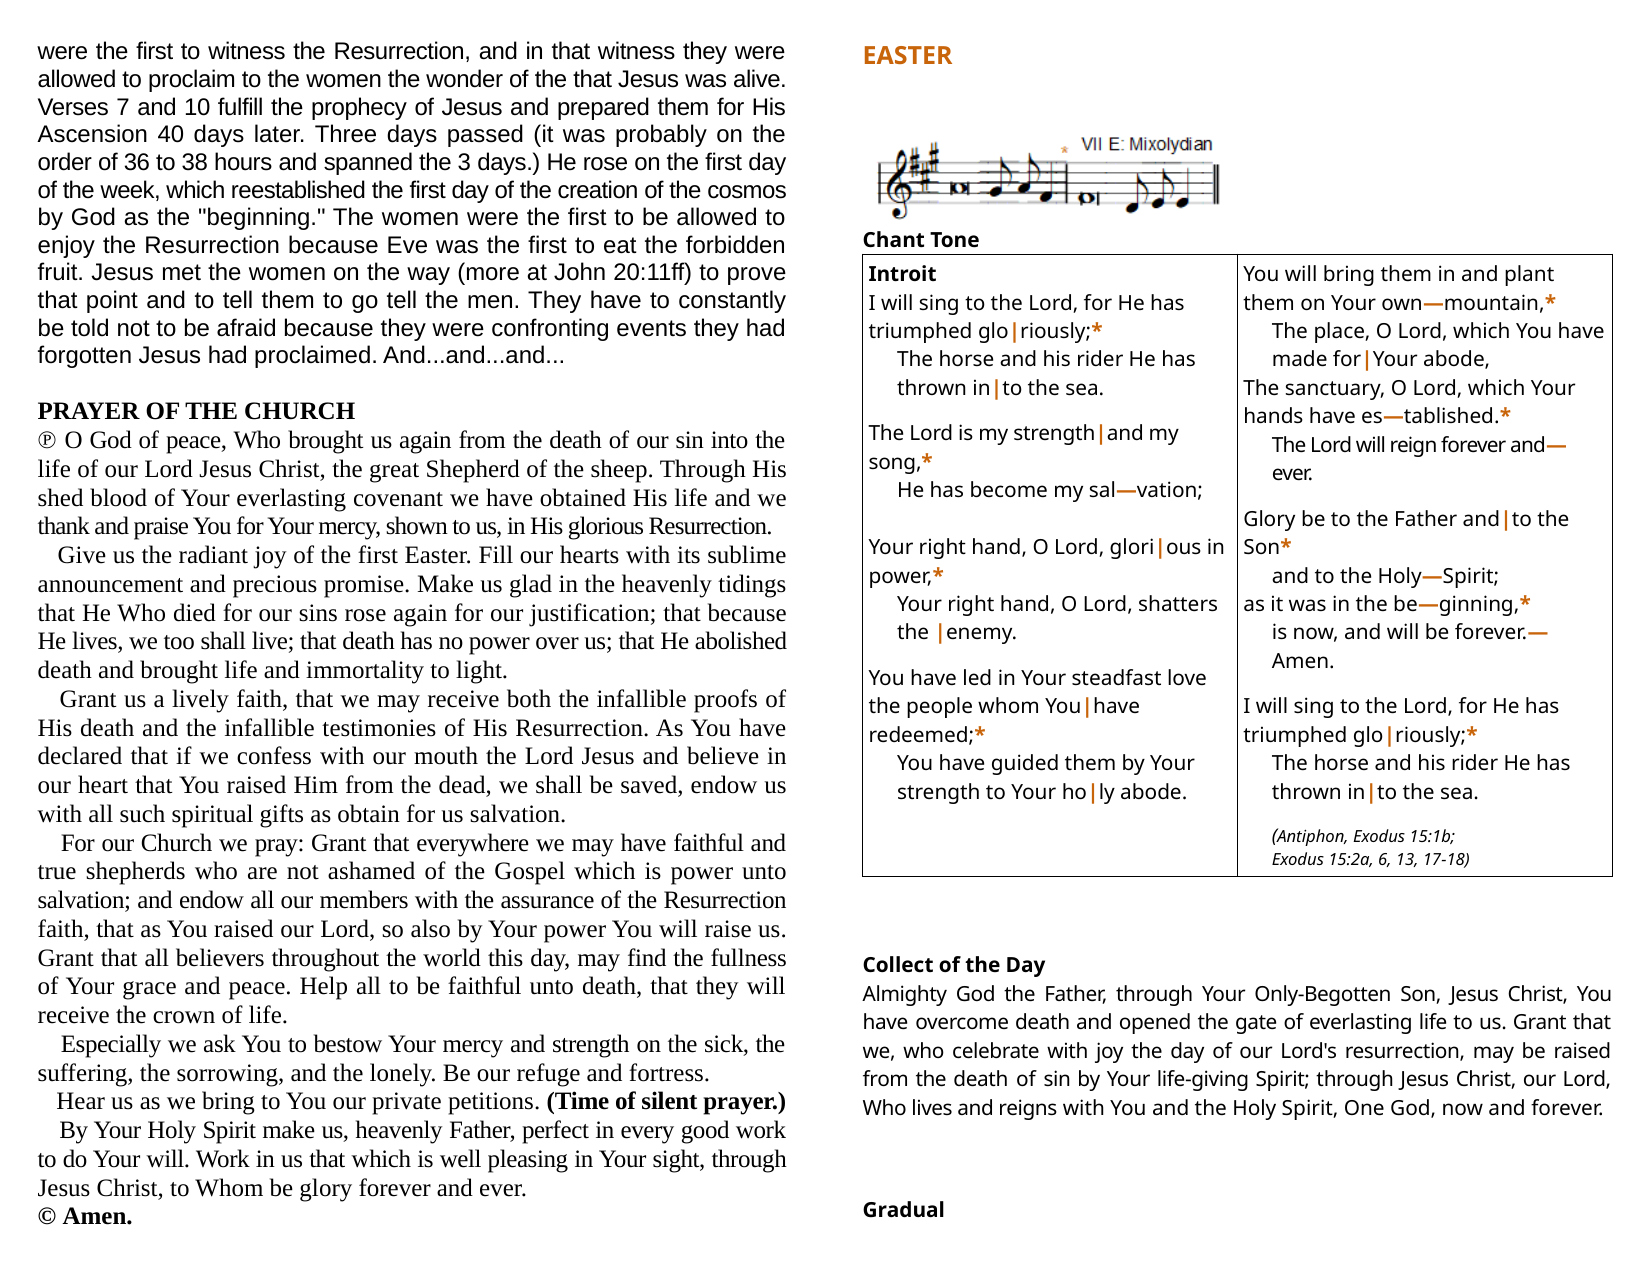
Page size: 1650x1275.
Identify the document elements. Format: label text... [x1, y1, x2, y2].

text Hear us as we bring to You our private petitions. (Time of silent prayer.) [37, 1086, 787, 1115]
text Give us the radiant joy of the first Easter. Fill our hearts with its sublime announcement and precious promise. Make us glad in the heavenly tidings that He Who died for our sins rose again for our justification; that because He lives, we too shall live; that death has no power over us; that He abolished death and brought life and immortality to light. [37, 540, 787, 684]
table_header Introit I will sing to the Lord, for He has triumphed glo|riously;* The horse and his rider He has thrown in|to the sea. The Lord is my strength|and my song,* He has become my sal—vation; Your right hand, O Lord, glori|ous in power,* Your right hand, O Lord, shatters the |enemy. You have led in Your steadfast love the people whom You|have redeemed;* You have guided them by Your strength to Your ho|ly abode. [863, 255, 1237, 876]
table_header You will bring them in and plant them on Your own—mountain,* The place, O Lord, which You have made for|Your abode, The sanctuary, O Lord, which Your hands have es—tablished.* The Lord will reign forever and—ever. Glory be to the Father and|to the Son* and to the Holy—Spirit; as it was in the be—ginning,* is now, and will be forever.—Amen. I will sing to the Lord, for He has triumphed glo|riously;* The horse and his rider He has thrown in|to the sea. (Antiphon, Exodus 15:1b; Exodus 15:2a, 6, 13, 17-18) [1238, 255, 1612, 876]
text PRAYER OF THE CHURCH [37, 396, 787, 425]
text Almighty God the Father, through Your Only-Begotten Son, Jesus Christ, You have overcome death and opened the gate of everlasting life to us. Grant that we, who celebrate with joy the day of our Lord's resurrection, may be raised from the death of sin by Your life-giving Spirit; through Jesus Christ, our Lord, Who lives and reigns with You and the Holy Spirit, One God, now and forever. [862, 979, 1612, 1121]
picture [868, 126, 1231, 225]
text Grant us a lively faith, that we may receive both the infallible proofs of His death and the infallible testimonies of His Resurrection. As You have declared that if we confess with our mouth the Lord Jesus and believe in our heart that You raised Him from the dead, we shall be saved, endow us with all such spiritual gifts as obtain for us salvation. [37, 684, 787, 828]
text ℗ O God of peace, Who brought us again from the death of our sin into the life of our Lord Jesus Christ, the great Shepherd of the sheep. Through His shed blood of Your everlasting covenant we have obtained His life and we thank and praise You for Your mercy, shown to us, in His glorious Resurrection. [37, 425, 787, 540]
text © Amen. [37, 1201, 787, 1230]
text Especially we ask You to bestow Your mercy and strength on the sick, the suffering, the sorrowing, and the lonely. Be our refuge and fortress. [37, 1029, 787, 1086]
text By Your Holy Spirit make us, heavenly Father, perfect in every good work to do Your will. Work in us that which is well pleasing in Your sight, through Jesus Christ, to Whom be glory forever and ever. [37, 1115, 787, 1201]
text were the first to witness the Resurrection, and in that witness they were allowed to proclaim to the women the wonder of the that Jesus was alive. Verses 7 and 10 fulfill the prophecy of Jesus and prepared them for His Ascension 40 days later. Three days passed (it was probably on the order of 36 to 38 hours and spanned the 3 days.) He rose on the first day of the week, which reestablished the first day of the creation of the cosmos by God as the "beginning." The women were the first to be allowed to enjoy the Resurrection because Eve was the first to eat the forbidden fruit. Jesus met the women on the way (more at John 20:11ff) to prove that point and to tell them to go tell the men. They have to constantly be told not to be afraid because they were confronting events they had forgotten Jesus had proclaimed. And...and...and... [37, 37, 787, 369]
text Chant Tone [862, 100, 1612, 253]
text EASTER [862, 37, 1612, 72]
text Collect of the Day [862, 950, 1612, 979]
text Gradual [862, 1195, 1612, 1223]
text For our Church we pray: Grant that everywhere we may have faithful and true shepherds who are not ashamed of the Gospel which is power unto salvation; and endow all our members with the assurance of the Resurrection faith, that as You raised our Lord, so also by Your power You will raise us. Grant that all believers throughout the world this day, may find the fullness of Your grace and peace. Help all to be faithful unto death, that they will receive the crown of life. [37, 828, 787, 1029]
